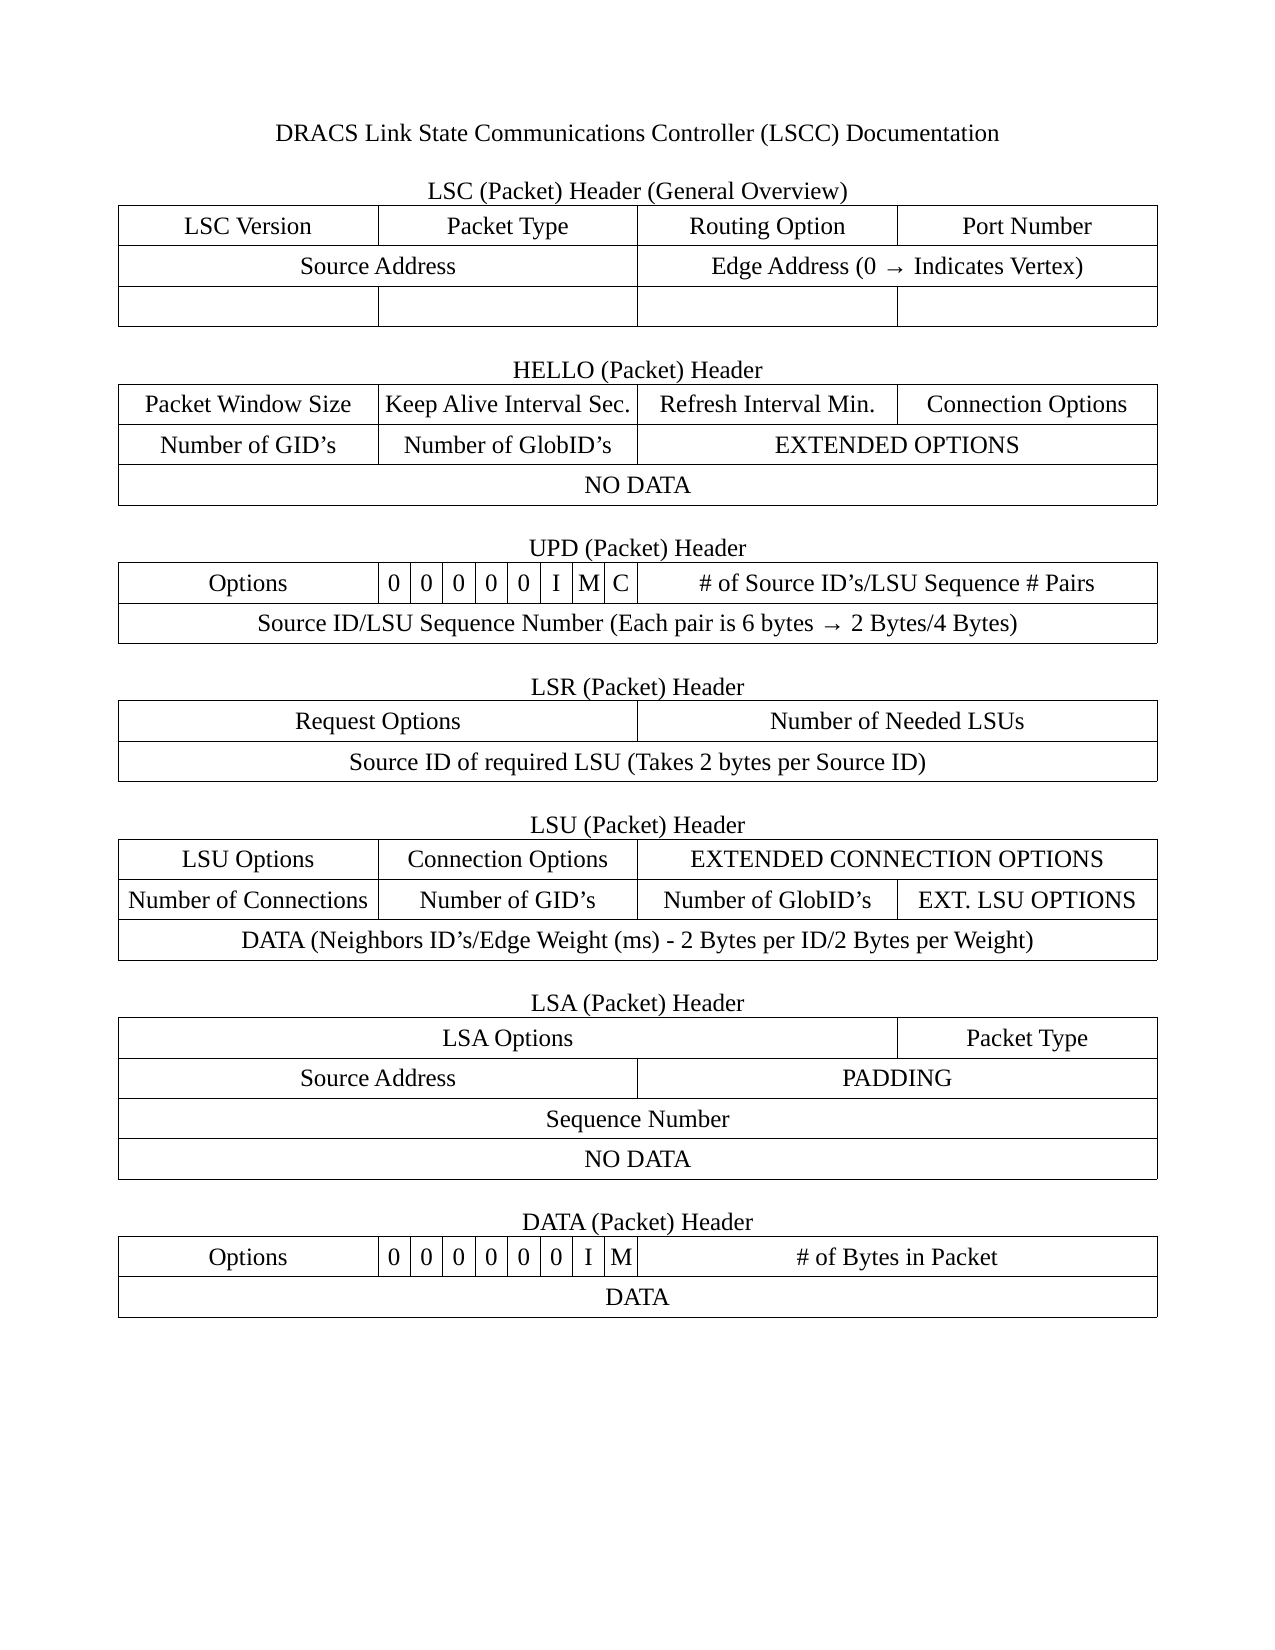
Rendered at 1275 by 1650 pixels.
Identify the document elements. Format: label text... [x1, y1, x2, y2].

table_cell [119, 287, 378, 326]
table_cell Edge Address (0 → Indicates Vertex) [638, 246, 1157, 286]
table_cell Number of GID’s [379, 880, 637, 919]
table_cell EXTENDED OPTIONS [638, 425, 1157, 464]
table_header 0 [541, 1237, 572, 1276]
table_cell Source ID/LSU Sequence Number (Each pair is 6 bytes → 2 Bytes/4 Bytes) [119, 604, 1157, 643]
table_header I [541, 563, 572, 602]
table_header M [605, 1237, 637, 1276]
table_cell DATA [119, 1277, 1157, 1317]
table_header Keep Alive Interval Sec. [379, 385, 637, 424]
table_cell Number of GlobID’s [638, 880, 897, 919]
table_header Packet Type [898, 1018, 1157, 1057]
table_cell Number of GID’s [119, 425, 378, 464]
table_header 0 [508, 1237, 540, 1276]
table_header M [573, 563, 604, 602]
text UPD (Packet) Header [118, 533, 1157, 562]
text LSA (Packet) Header [118, 988, 1157, 1017]
table_header LSC Version [119, 206, 378, 245]
table_header LSA Options [119, 1018, 897, 1057]
table_header 0 [379, 563, 410, 602]
table_header 0 [443, 563, 475, 602]
table_header Number of Needed LSUs [638, 701, 1157, 741]
text HELLO (Packet) Header [118, 355, 1157, 384]
table_header Options [119, 1237, 378, 1276]
table_cell Sequence Number [119, 1099, 1157, 1138]
table_cell [638, 287, 897, 326]
text LSR (Packet) Header [118, 672, 1157, 700]
table_header Packet Type [379, 206, 637, 245]
table_header 0 [476, 563, 507, 602]
table_header Options [119, 563, 378, 602]
table_header I [573, 1237, 604, 1276]
table_header 0 [476, 1237, 507, 1276]
table_cell PADDING [638, 1059, 1157, 1098]
text LSU (Packet) Header [118, 810, 1157, 839]
table_header 0 [443, 1237, 475, 1276]
table_header # of Bytes in Packet [638, 1237, 1157, 1276]
table_header EXTENDED CONNECTION OPTIONS [638, 840, 1157, 879]
table_cell EXT. LSU OPTIONS [898, 880, 1157, 919]
table_header 0 [411, 563, 442, 602]
table_header C [605, 563, 637, 602]
table_cell [379, 287, 637, 326]
table_header Request Options [119, 701, 637, 741]
text DATA (Packet) Header [118, 1207, 1157, 1236]
table_header 0 [508, 563, 540, 602]
table_header # of Source ID’s/LSU Sequence # Pairs [638, 563, 1157, 602]
table_header Connection Options [898, 385, 1157, 424]
table_cell NO DATA [119, 1139, 1157, 1178]
table_header Packet Window Size [119, 385, 378, 424]
table_header 0 [379, 1237, 410, 1276]
table_header Refresh Interval Min. [638, 385, 897, 424]
table_cell Number of GlobID’s [379, 425, 637, 464]
text LSC (Packet) Header (General Overview) [118, 176, 1157, 205]
table_header Port Number [898, 206, 1157, 245]
table_cell DATA (Neighbors ID’s/Edge Weight (ms) - 2 Bytes per ID/2 Bytes per Weight) [119, 920, 1157, 959]
table_cell Source Address [119, 1059, 637, 1098]
table_cell NO DATA [119, 465, 1157, 504]
table_header Connection Options [379, 840, 637, 879]
table_cell [898, 287, 1157, 326]
table_header LSU Options [119, 840, 378, 879]
table_cell Source ID of required LSU (Takes 2 bytes per Source ID) [119, 742, 1157, 781]
table_cell Source Address [119, 246, 637, 286]
table_cell Number of Connections [119, 880, 378, 919]
table_header Routing Option [638, 206, 897, 245]
table_header 0 [411, 1237, 442, 1276]
